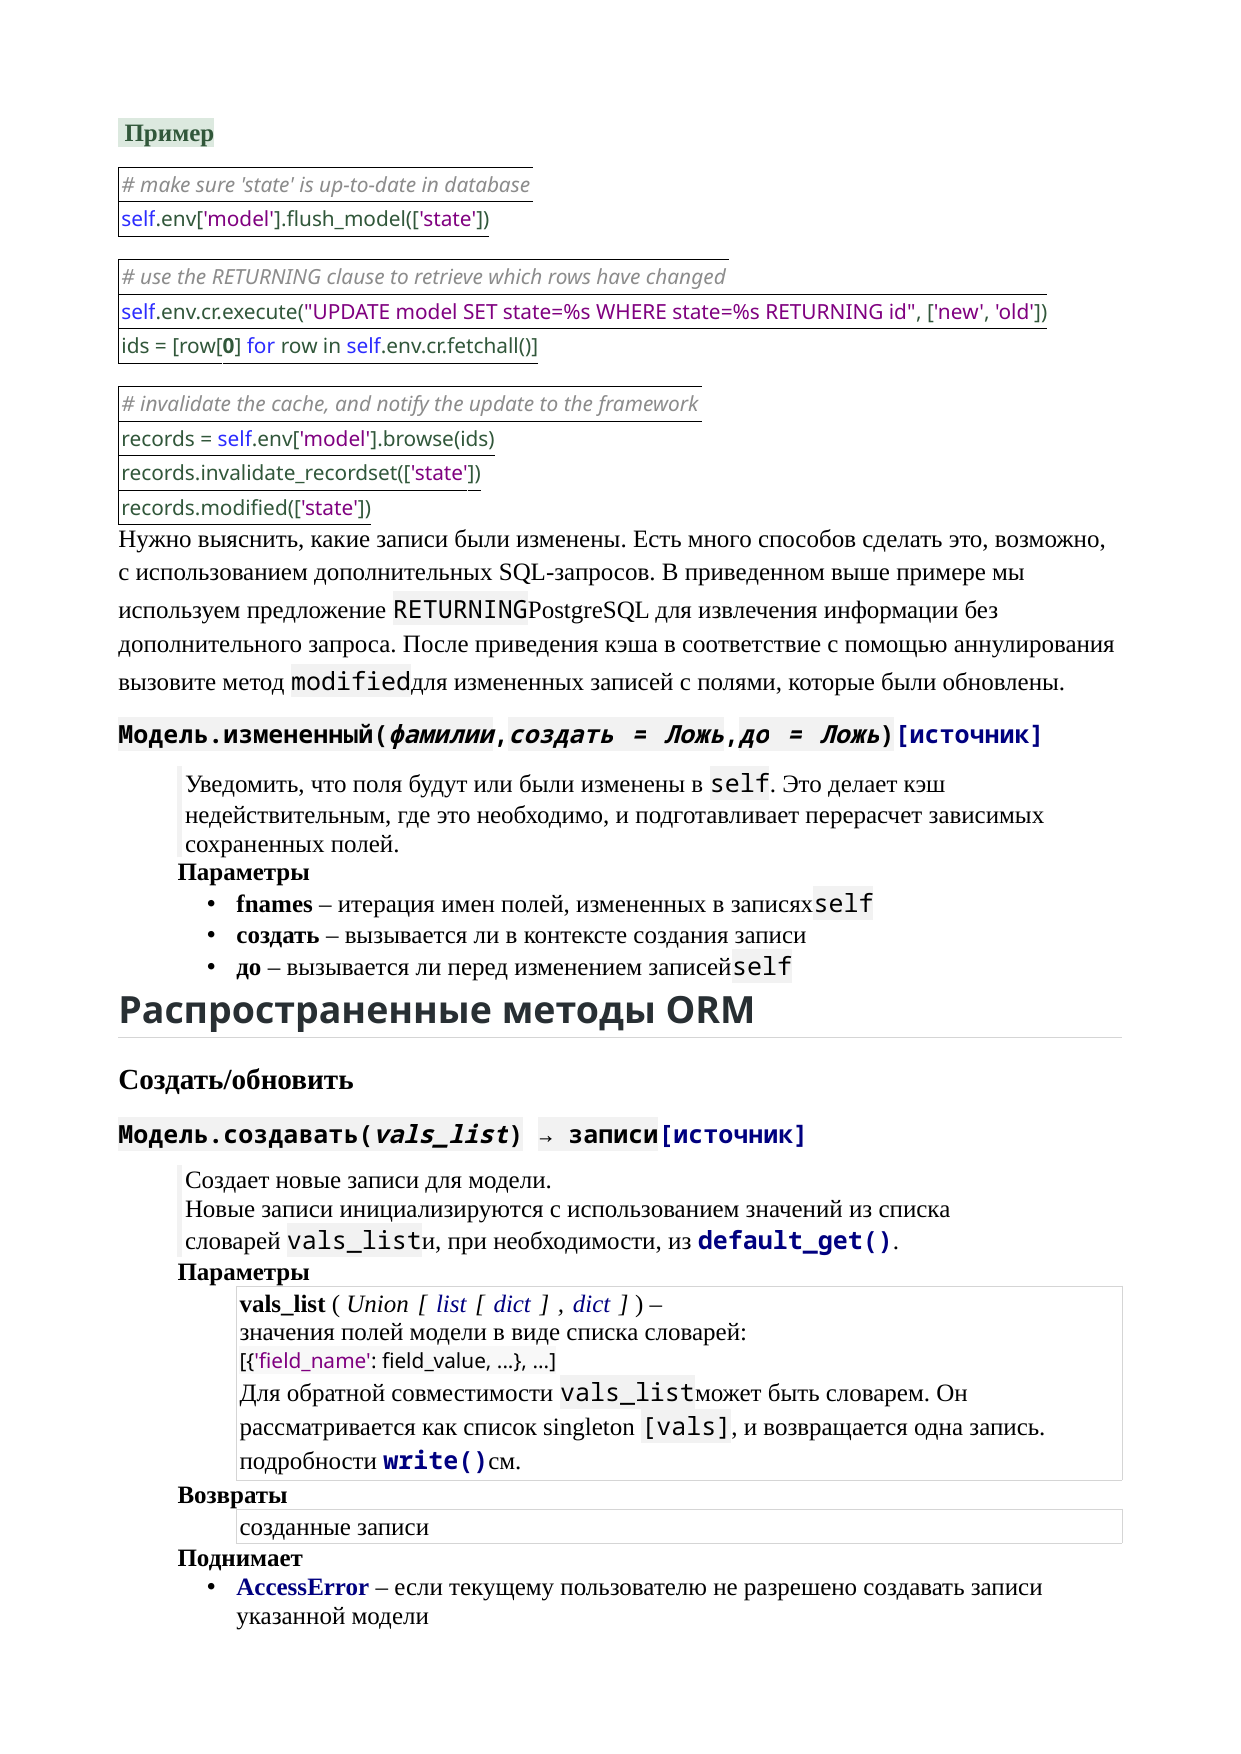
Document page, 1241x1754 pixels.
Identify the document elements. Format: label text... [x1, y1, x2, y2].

text ids = [row[0] for row in self.env.cr.fetchall()] [119, 328, 1122, 363]
subtitle Модель.создавать(vals_list) → записи[источник] [118, 1117, 1122, 1151]
subtitle Параметры [177, 857, 1122, 886]
subtitle Модель.измененный(фамилии,создать = Ложь,до = Ложь)[источник] [118, 717, 1122, 751]
text # use the RETURNING clause to retrieve which rows have changed [119, 259, 1122, 294]
list значения полей модели в виде списка словарей: [237, 1314, 1122, 1343]
list создать – вызывается ли в контексте создания записи [236, 920, 1122, 949]
list созданные записи [237, 1510, 1122, 1543]
list AccessError – если текущему пользователю не разрешено создавать записи указанной модели [236, 1572, 1122, 1629]
subtitle Поднимает [177, 1543, 1122, 1572]
list Создает новые записи для модели. [182, 1165, 1122, 1194]
text Пример [118, 118, 1122, 147]
subtitle Параметры [177, 1257, 1122, 1286]
text # invalidate the cache, and notify the update to the framework [119, 386, 1122, 421]
text records.invalidate_recordset(['state']) [119, 455, 1122, 490]
subtitle Распространенные методы ORM [118, 983, 1122, 1037]
text Нужно выяснить, какие записи были изменены. Есть много способов сделать это, возможно, с использованием дополнительных SQL-запросов. В приведенном выше примере мы используем предложение RETURNINGPostgreSQL для извлечения информации без дополнительного запроса. После приведения кэша в соответствие с помощью аннулирования вызовите метод modifiedдля измененных записей с полями, которые были обновлены. [118, 524, 1122, 697]
text records.modified(['state']) [119, 490, 1122, 524]
list fnames – итерация имен полей, измененных в записяхself [236, 886, 1122, 920]
text self.env['model'].flush_model(['state']) [119, 201, 1122, 236]
subtitle Создать/обновить [118, 1062, 1122, 1095]
text # make sure 'state' is up-to-date in database [119, 167, 1122, 201]
list Для обратной совместимости vals_listможет быть словарем. Он рассматривается как список singleton [vals], и возвращается одна запись. [237, 1372, 1122, 1440]
text self.env.cr.execute("UPDATE model SET state=%s WHERE state=%s RETURNING id", ['new', 'old']) [119, 294, 1122, 328]
subtitle Возвраты [177, 1480, 1122, 1508]
text [{'field_name': field_value, ...}, ...] [237, 1343, 1122, 1372]
list подробности write()см. [237, 1440, 1122, 1480]
list Новые записи инициализируются с использованием значений из списка словарей vals_listи, при необходимости, из default_get(). [182, 1194, 1122, 1257]
list vals_list ( Union [ list [ dict ] , dict ] ) – [237, 1287, 1122, 1314]
text records = self.env['model'].browse(ids) [119, 421, 1122, 455]
list до – вызывается ли перед изменением записейself [236, 949, 1122, 983]
list Уведомить, что поля будут или были изменены в self. Это делает кэш недействительным, где это необходимо, и подготавливает перерасчет зависимых сохраненных полей. [182, 766, 1122, 857]
